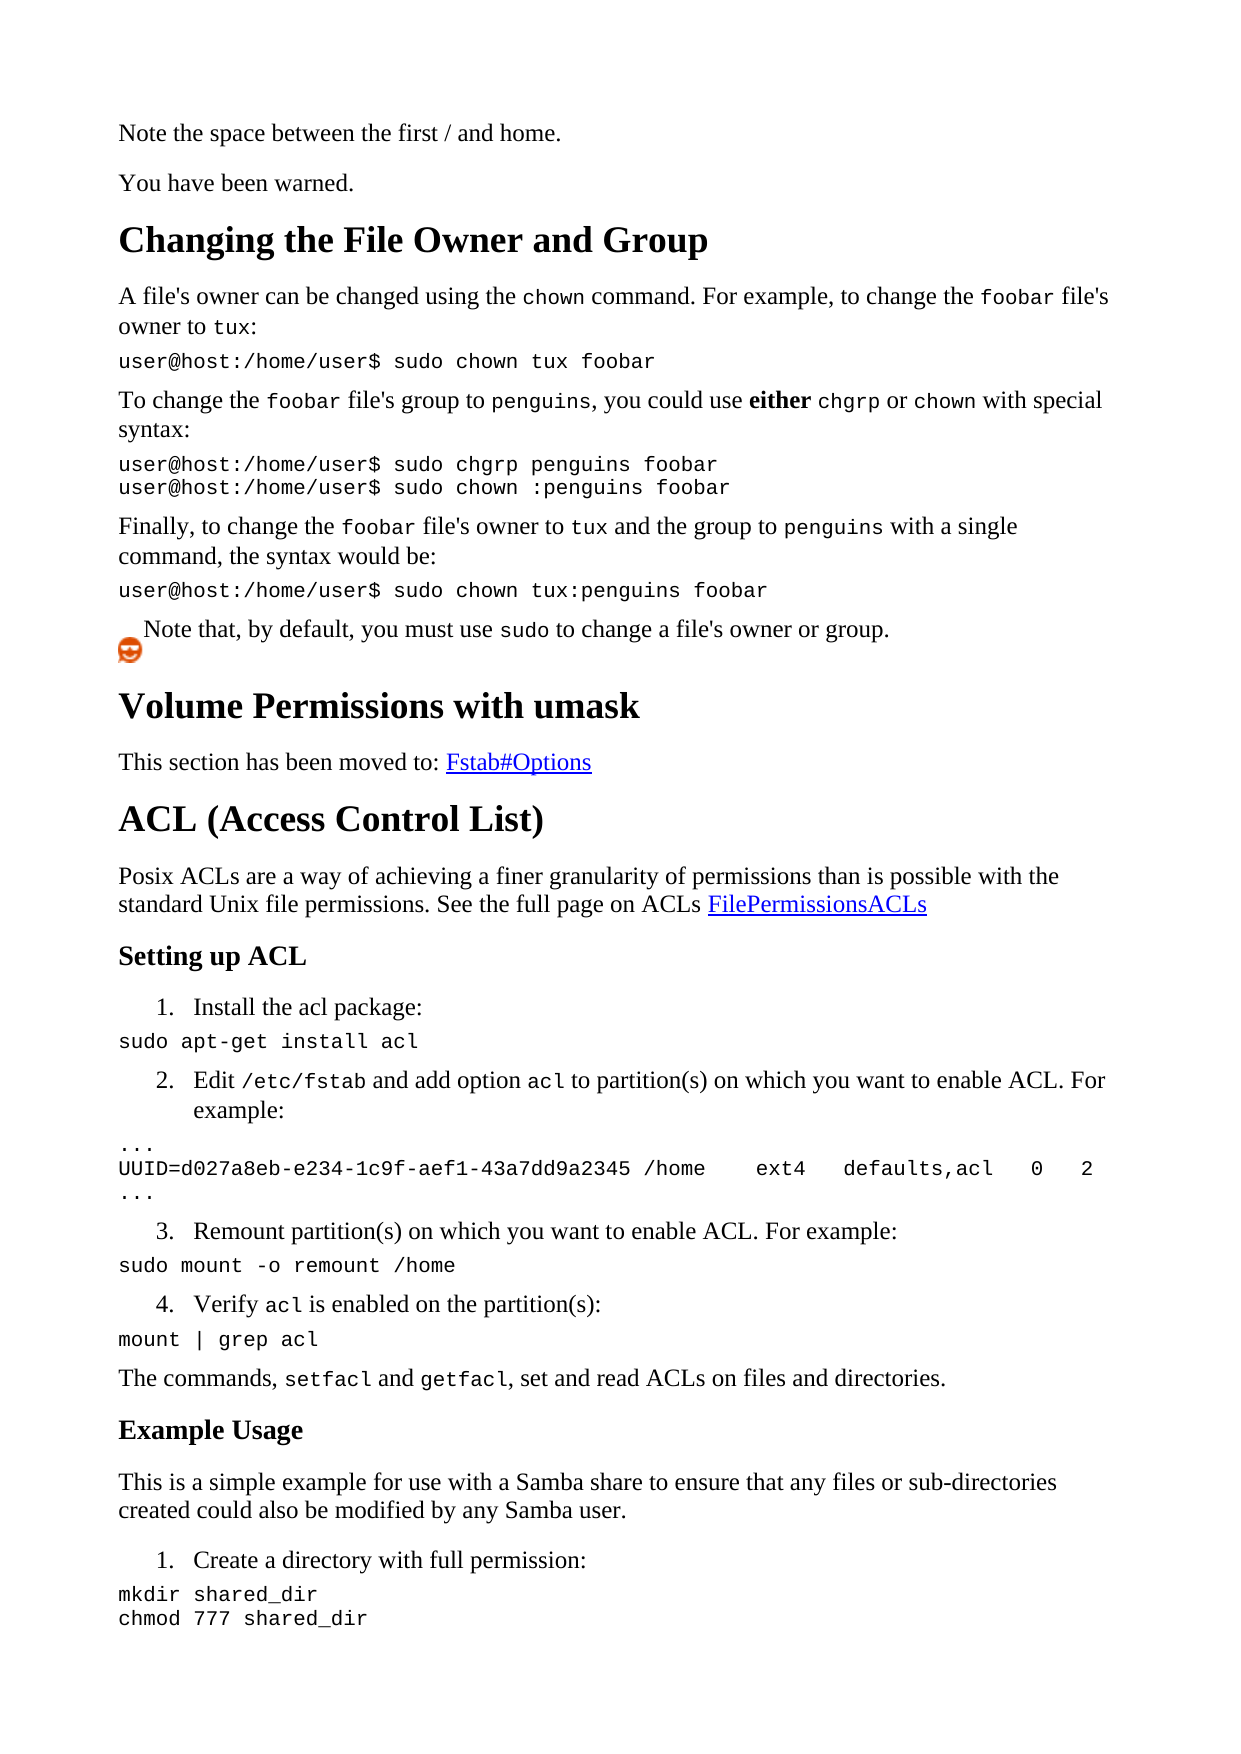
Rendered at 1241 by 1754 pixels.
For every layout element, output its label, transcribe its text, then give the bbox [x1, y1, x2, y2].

text Changing the File Owner and Group [118, 217, 1122, 260]
text ... [118, 1134, 1122, 1158]
text user@host:/home/user$ sudo chown tux foobar [118, 351, 1122, 374]
list Verify acl is enabled on the partition(s): [156, 1289, 1122, 1318]
text Note that, by default, you must use sudo to change a file's owner or group. [118, 614, 1122, 662]
text user@host:/home/user$ sudo chgrp penguins foobar [118, 454, 1122, 477]
text Example Usage [118, 1413, 1122, 1446]
text Posix ACLs are a way of achieving a finer granularity of permissions than is possible with the standard Unix file permissions. See the full page on ACLs FilePermissionsACLs [118, 861, 1122, 918]
text mkdir shared_dir [118, 1584, 1122, 1608]
text user@host:/home/user$ sudo chown :penguins foobar [118, 477, 1122, 501]
text To change the foobar file's group to penguins, you could use either chgrp or chown with special syntax: [118, 385, 1122, 443]
text sudo apt-get install acl [118, 1032, 1122, 1055]
text UUID=d027a8eb-e234-1c9f-aef1-43a7dd9a2345 /home ext4 defaults,acl 0 2 [118, 1158, 1122, 1182]
list Create a directory with full permission: [156, 1545, 1122, 1574]
text user@host:/home/user$ sudo chown tux:penguins foobar [118, 580, 1122, 604]
text ... [118, 1182, 1122, 1205]
text Setting up ACL [118, 939, 1122, 972]
list Install the acl package: [156, 992, 1122, 1021]
text Note the space between the first / and home. [118, 118, 1122, 147]
text Volume Permissions with umask [118, 683, 1122, 726]
text mount | grep acl [118, 1329, 1122, 1353]
text sudo mount -o remount /home [118, 1255, 1122, 1278]
list Edit /etc/fstab and add option acl to partition(s) on which you want to enable ACL. For example: [156, 1066, 1122, 1124]
list Remount partition(s) on which you want to enable ACL. For example: [156, 1216, 1122, 1244]
text ACL (Access Control List) [118, 797, 1122, 840]
text A file's owner can be changed using the chown command. For example, to change the foobar file's owner to tux: [118, 281, 1122, 340]
text Finally, to change the foobar file's owner to tux and the group to penguins with a single command, the syntax would be: [118, 511, 1122, 570]
text You have been warned. [118, 168, 1122, 196]
text This is a simple example for use with a Samba share to ensure that any files or sub-directories created could also be modified by any Samba user. [118, 1467, 1122, 1524]
text This section has been moved to: Fstab#Options [118, 747, 1122, 776]
text chmod 777 shared_dir [118, 1608, 1122, 1631]
text The commands, setfacl and getfacl, set and read ACLs on files and directories. [118, 1363, 1122, 1393]
